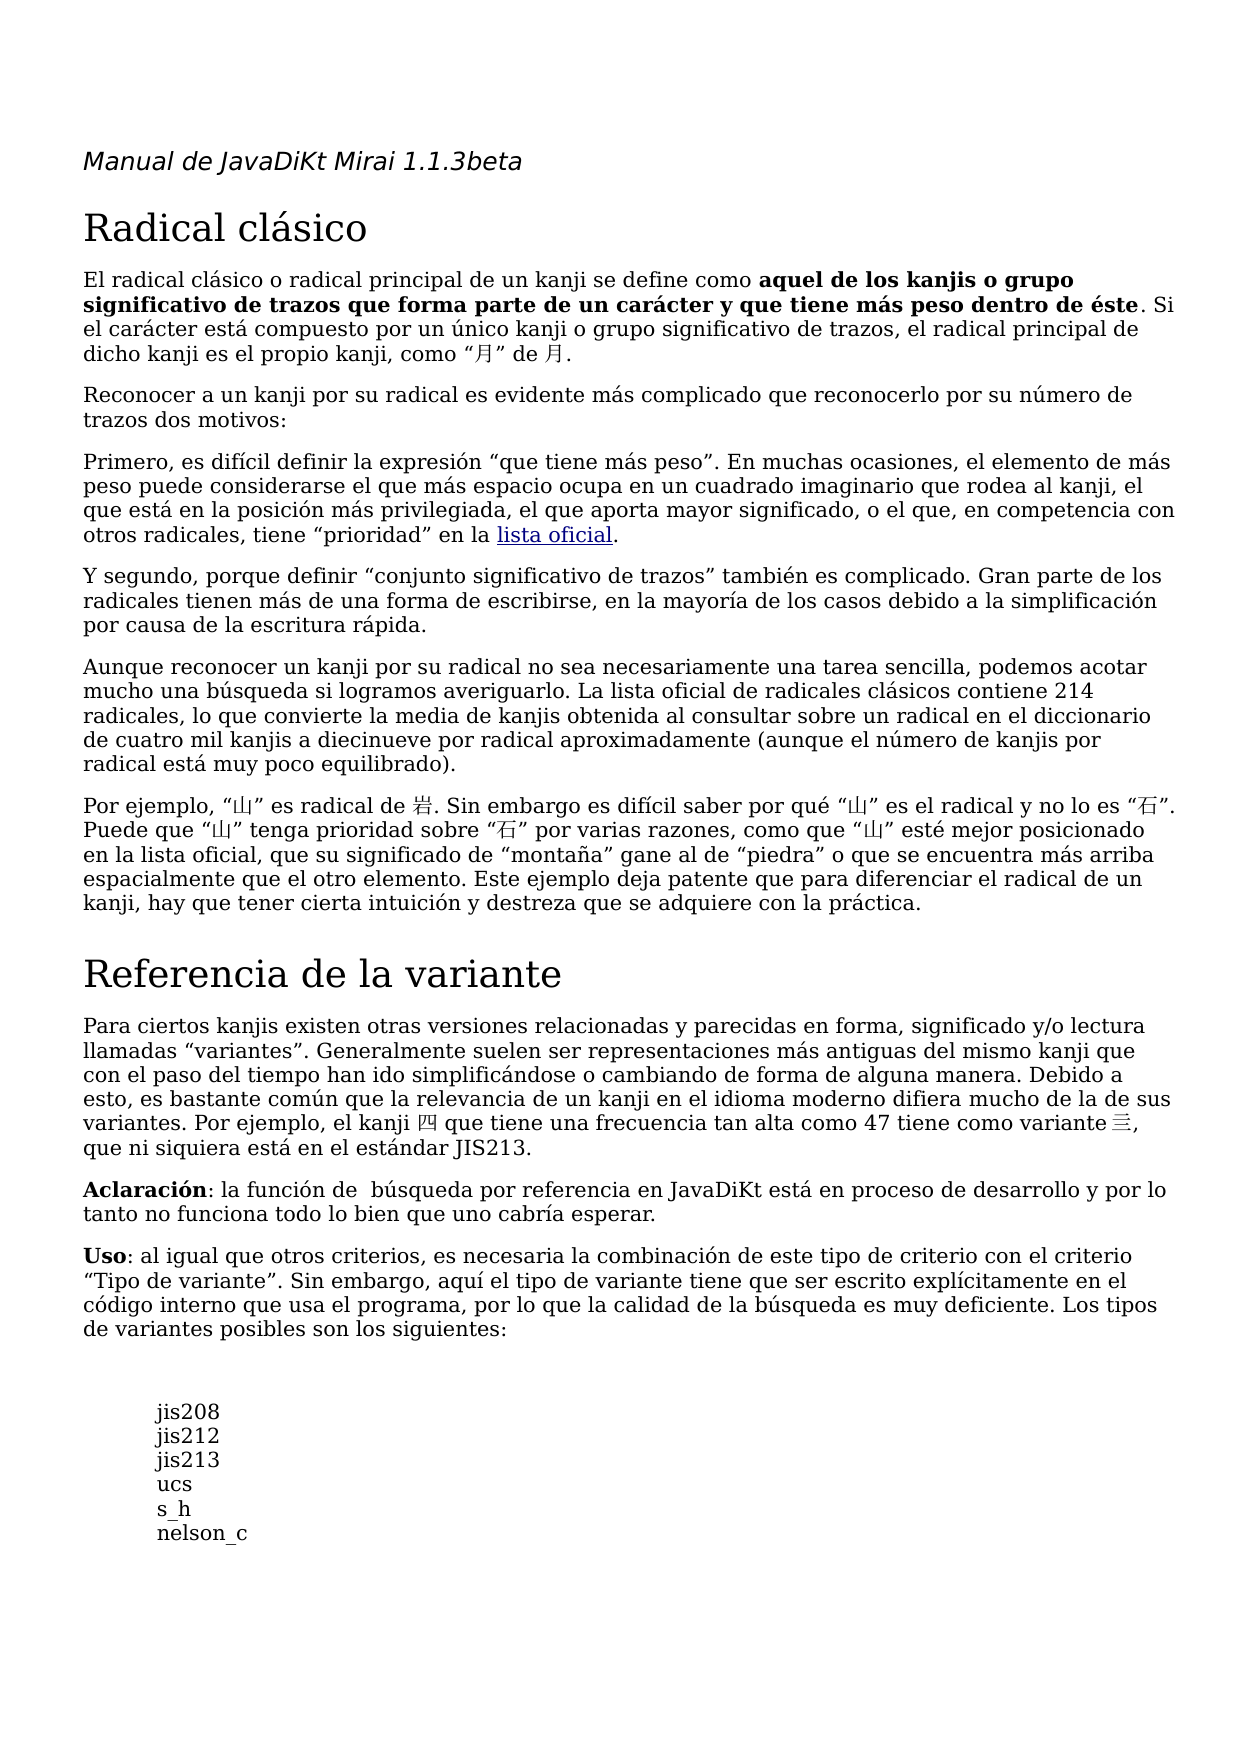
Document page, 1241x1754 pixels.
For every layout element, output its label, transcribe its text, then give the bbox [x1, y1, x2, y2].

text jis212 [157, 1424, 1177, 1448]
subtitle Radical clásico [83, 206, 1177, 250]
text s_h [157, 1497, 1177, 1521]
text ucs [157, 1472, 1177, 1497]
text Reconocer a un kanji por su radical es evidente más complicado que reconocerlo por su número de trazos dos motivos: [83, 383, 1177, 432]
text Y segundo, porque definir “conjunto significativo de trazos” también es complicado. Gran parte de los radicales tienen más de una forma de escribirse, en la mayoría de los casos debido a la simplificación por causa de la escritura rápida. [83, 564, 1177, 637]
text Primero, es difícil definir la expresión “que tiene más peso”. En muchas ocasiones, el elemento de más peso puede considerarse el que más espacio ocupa en un cuadrado imaginario que rodea al kanji, el que está en la posición más privilegiada, el que aporta mayor significado, o el que, en competencia con otros radicales, tiene “prioridad” en la lista oficial. [83, 450, 1177, 547]
text Para ciertos kanjis existen otras versiones relacionadas y parecidas en forma, significado y/o lectura llamadas “variantes”. Generalmente suelen ser representaciones más antiguas del mismo kanji que con el paso del tiempo han ido simplificándose o cambiando de forma de alguna manera. Debido a esto, es bastante común que la relevancia de un kanji en el idioma moderno difiera mucho de la de sus variantes. Por ejemplo, el kanji 四 que tiene una frecuencia tan alta como 47 tiene como variante亖, que ni siquiera está en el estándar JIS213. [83, 1014, 1177, 1160]
text Por ejemplo, “山” es radical de 岩. Sin embargo es difícil saber por qué “山” es el radical y no lo es “石”. Puede que “山” tenga prioridad sobre “石” por varias razones, como que “山” esté mejor posicionado en la lista oficial, que su significado de “montaña” gane al de “piedra” o que se encuentra más arriba espacialmente que el otro elemento. Este ejemplo deja patente que para diferenciar el radical de un kanji, hay que tener cierta intuición y destreza que se adquiere con la práctica. [83, 794, 1177, 916]
text El radical clásico o radical principal de un kanji se define como aquel de los kanjis o grupo significativo de trazos que forma parte de un carácter y que tiene más peso dentro de éste. Si el carácter está compuesto por un único kanji o grupo significativo de trazos, el radical principal de dicho kanji es el propio kanji, como “月” de 月. [83, 268, 1177, 366]
text Aunque reconocer un kanji por su radical no sea necesariamente una tarea sencilla, podemos acotar mucho una búsqueda si logramos averiguarlo. La lista oficial de radicales clásicos contiene 214 radicales, lo que convierte la media de kanjis obtenida al consultar sobre un radical en el diccionario de cuatro mil kanjis a diecinueve por radical aproximadamente (aunque el número de kanjis por radical está muy poco equilibrado). [83, 655, 1177, 776]
text Uso: al igual que otros criterios, es necesaria la combinación de este tipo de criterio con el criterio “Tipo de variante”. Sin embargo, aquí el tipo de variante tiene que ser escrito explícitamente en el código interno que usa el programa, por lo que la calidad de la búsqueda es muy deficiente. Los tipos de variantes posibles son los siguientes: [83, 1244, 1177, 1341]
subtitle Referencia de la variante [83, 952, 1177, 996]
text jis213 [157, 1448, 1177, 1472]
text Aclaración: la función de búsqueda por referencia en JavaDiKt está en proceso de desarrollo y por lo tanto no funciona todo lo bien que uno cabría esperar. [83, 1178, 1177, 1226]
text nelson_c [157, 1521, 1177, 1545]
text jis208 [157, 1400, 1177, 1424]
